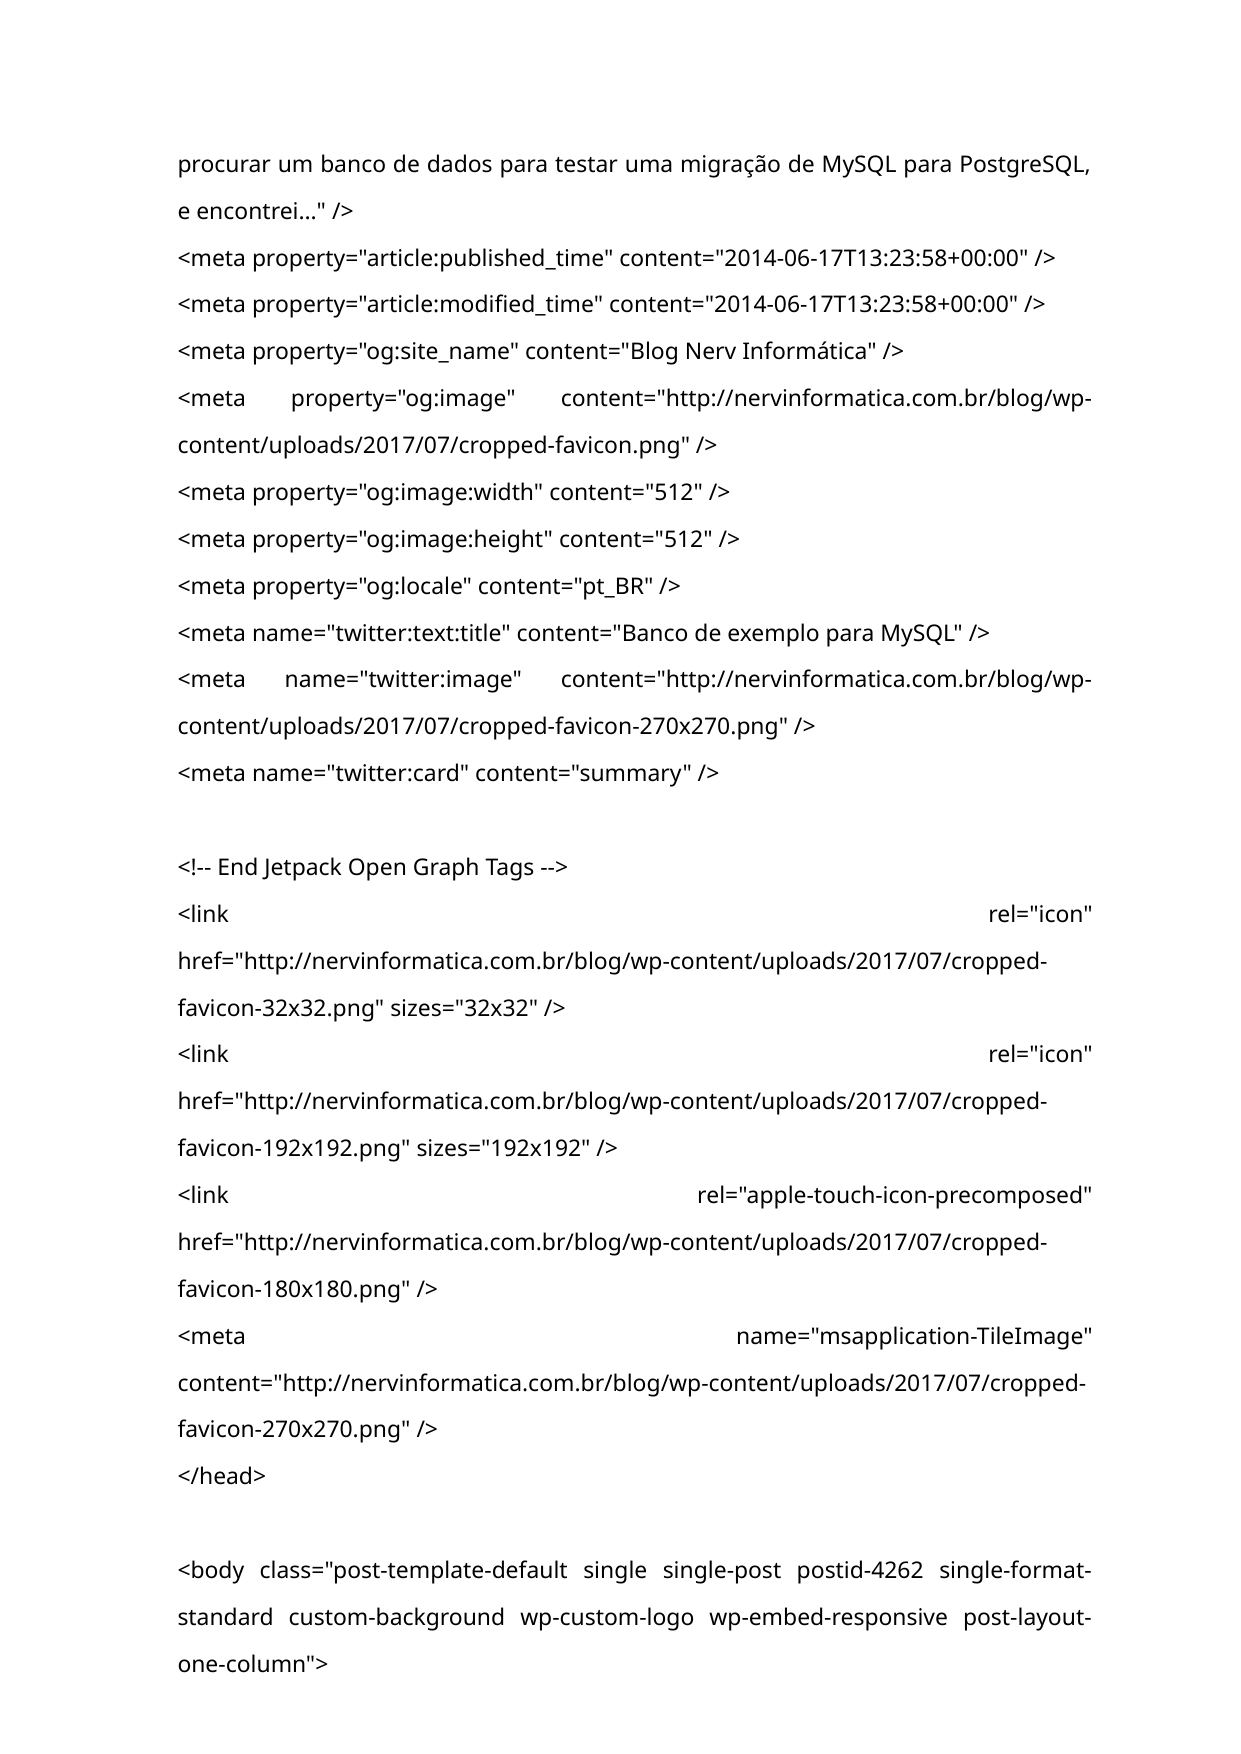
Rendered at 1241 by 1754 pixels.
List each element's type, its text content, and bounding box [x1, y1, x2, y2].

text <!-- End Jetpack Open Graph Tags --> [177, 851, 1092, 882]
text <meta property="og:site_name" content="Blog Nerv Informática" /> [177, 335, 1092, 366]
text <meta name="twitter:text:title" content="Banco de exemplo para MySQL" /> [177, 616, 1092, 648]
text <link rel="icon" href="http://nervinformatica.com.br/blog/wp-content/uploads/2017/07/cropped-favicon-192x192.png" sizes="192x192" /> [177, 1038, 1092, 1163]
text <meta property="article:published_time" content="2014-06-17T13:23:58+00:00" /> [177, 241, 1092, 273]
text <meta name="msapplication-TileImage" content="http://nervinformatica.com.br/blog/wp-content/uploads/2017/07/cropped-favicon-270x270.png" /> [177, 1319, 1092, 1444]
text procurar um banco de dados para testar uma migração de MySQL para PostgreSQL, e encontrei…" /> [177, 148, 1092, 226]
text <meta property="og:image:width" content="512" /> [177, 476, 1092, 507]
text <body class="post-template-default single single-post postid-4262 single-format-standard custom-background wp-custom-logo wp-embed-responsive post-layout-one-column"> [177, 1554, 1092, 1679]
text <link rel="apple-touch-icon-precomposed" href="http://nervinformatica.com.br/blog/wp-content/uploads/2017/07/cropped-favicon-180x180.png" /> [177, 1179, 1092, 1304]
text <meta property="og:locale" content="pt_BR" /> [177, 569, 1092, 601]
text <meta property="og:image:height" content="512" /> [177, 523, 1092, 554]
text <meta name="twitter:image" content="http://nervinformatica.com.br/blog/wp-content/uploads/2017/07/cropped-favicon-270x270.png" /> [177, 663, 1092, 741]
text </head> [177, 1460, 1092, 1491]
text <meta name="twitter:card" content="summary" /> [177, 757, 1092, 788]
text <meta property="og:image" content="http://nervinformatica.com.br/blog/wp-content/uploads/2017/07/cropped-favicon.png" /> [177, 382, 1092, 460]
text <meta property="article:modified_time" content="2014-06-17T13:23:58+00:00" /> [177, 288, 1092, 319]
text <link rel="icon" href="http://nervinformatica.com.br/blog/wp-content/uploads/2017/07/cropped-favicon-32x32.png" sizes="32x32" /> [177, 898, 1092, 1023]
